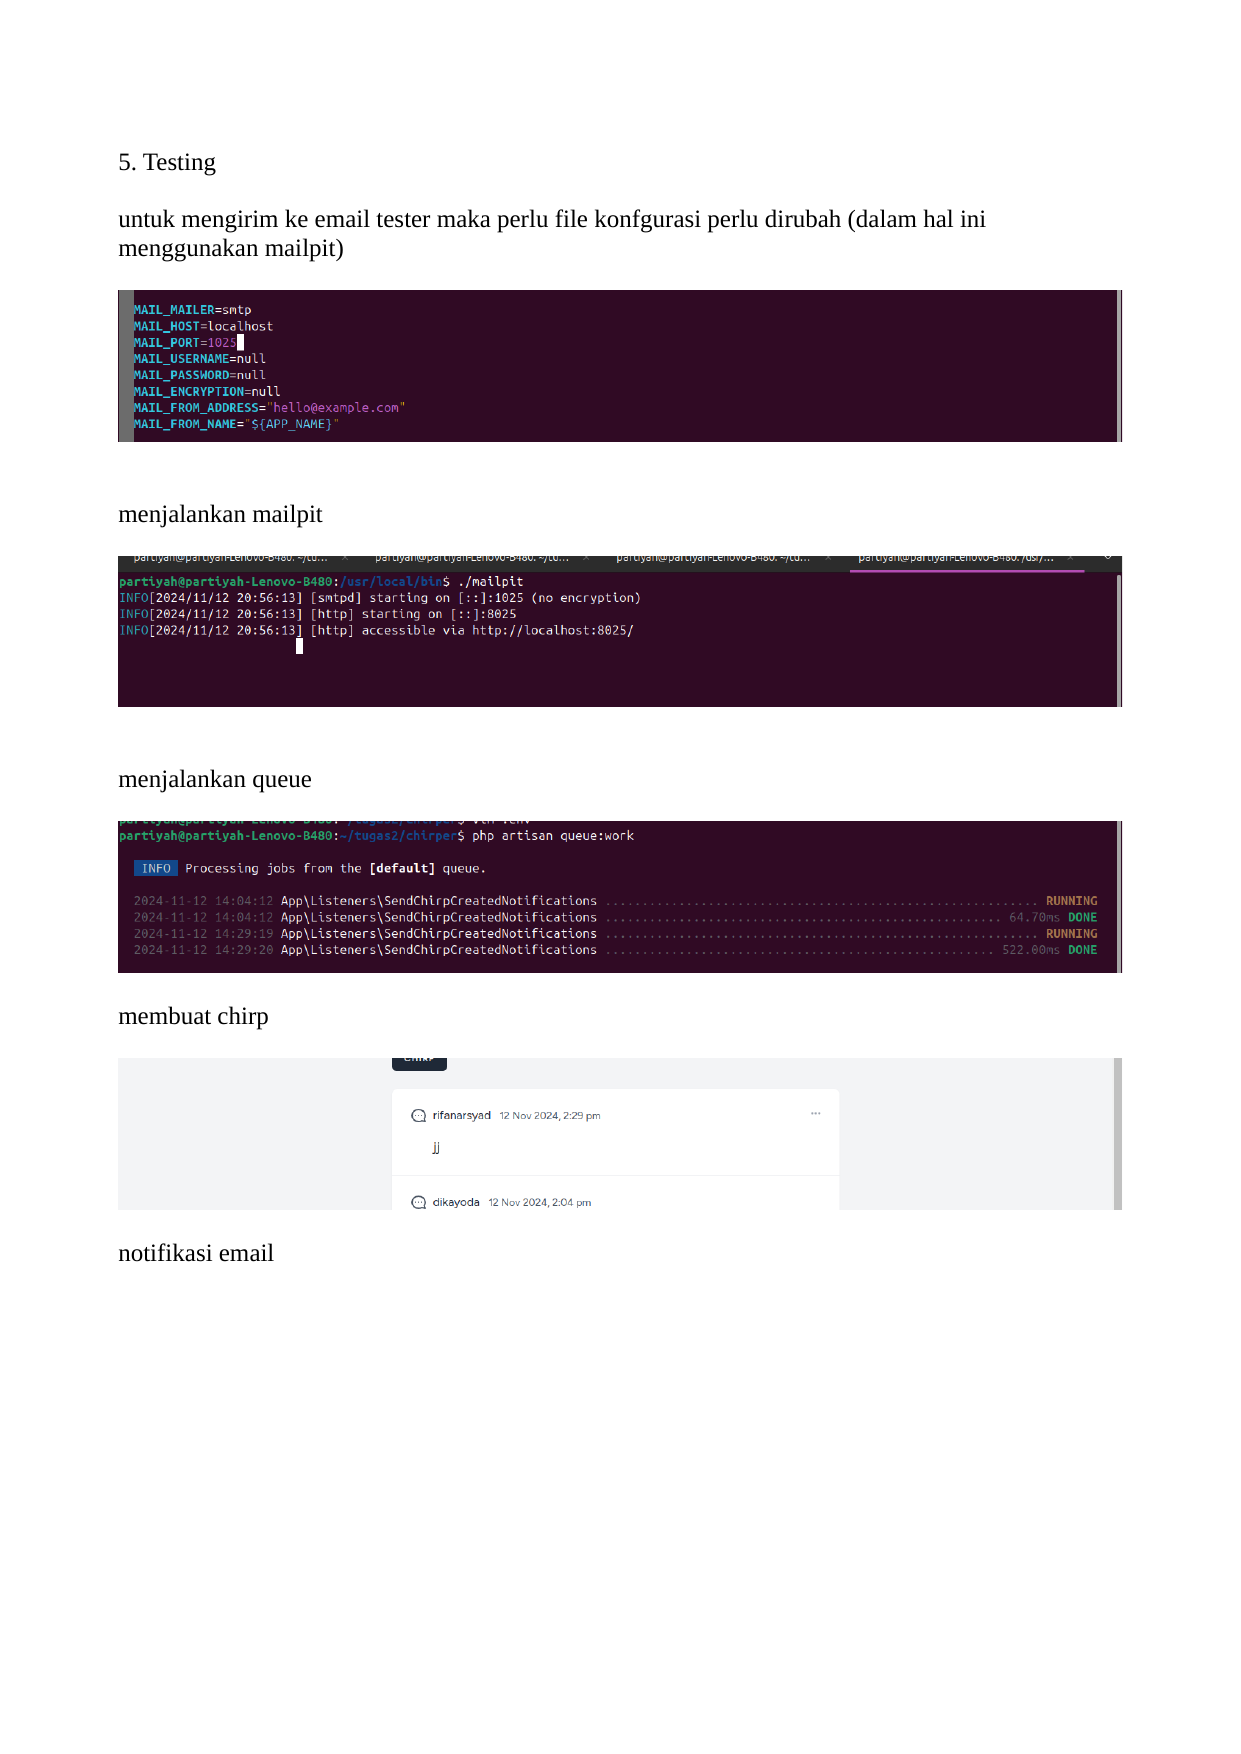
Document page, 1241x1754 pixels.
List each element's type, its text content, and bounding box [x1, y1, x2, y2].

text 5. Testing [118, 147, 1122, 176]
picture [118, 1058, 1123, 1210]
text untuk mengirim ke email tester maka perlu file konfgurasi perlu dirubah (dalam hal ini menggunakan mailpit) [118, 204, 1122, 262]
text menjalankan mailpit [118, 499, 1122, 527]
picture [118, 821, 1123, 973]
picture [118, 290, 1123, 442]
picture [118, 556, 1123, 707]
text notifikasi email [118, 1238, 1122, 1267]
text menjalankan queue [118, 764, 1122, 793]
text membuat chirp [118, 1001, 1122, 1030]
